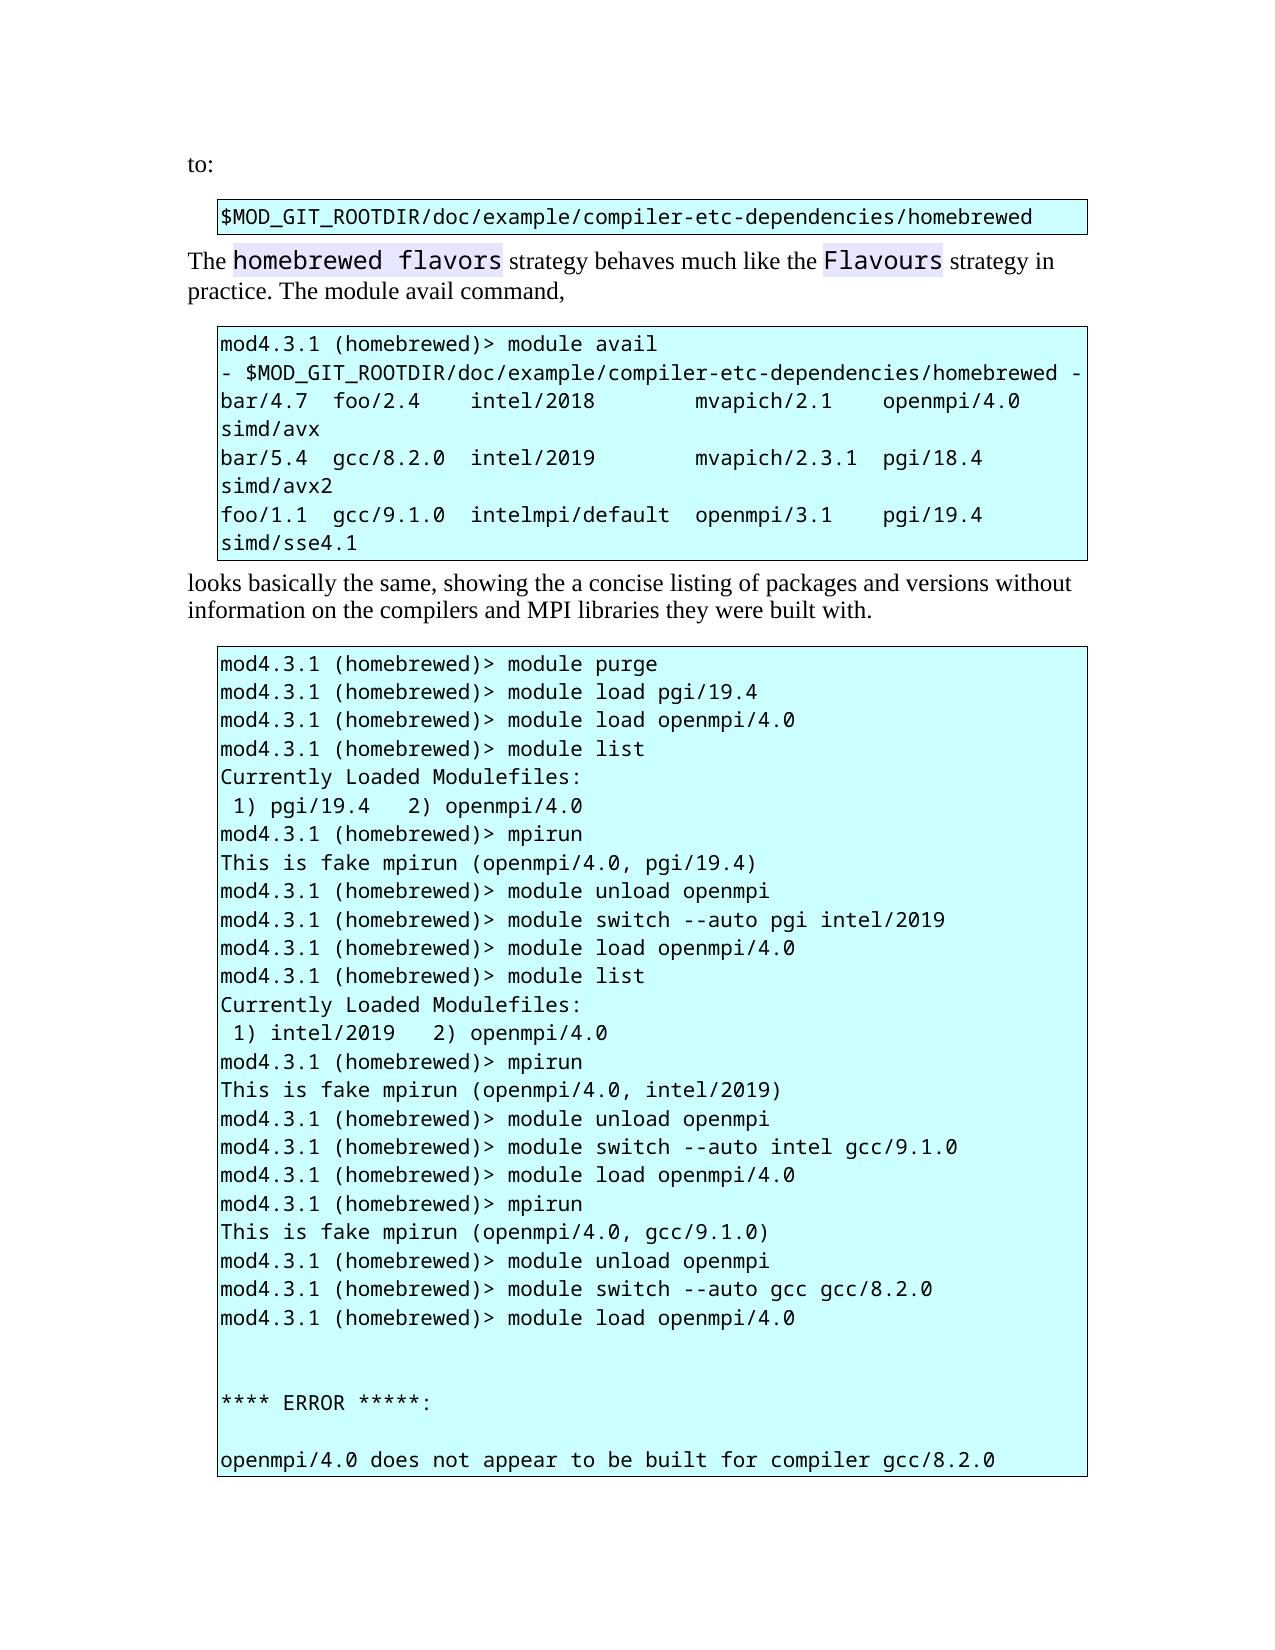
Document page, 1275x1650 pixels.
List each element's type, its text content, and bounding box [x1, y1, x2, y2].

text mod4.3.1 (homebrewed)> module avail - $MOD_GIT_ROOTDIR/doc/example/compiler-etc-dependencies/homebrewed - bar/4.7 foo/2.4 intel/2018 mvapich/2.1 openmpi/4.0 simd/avx bar/5.4 gcc/8.2.0 intel/2019 mvapich/2.3.1 pgi/18.4 simd/avx2 foo/1.1 gcc/9.1.0 intelmpi/default openmpi/3.1 pgi/19.4 simd/sse4.1 [218, 327, 1087, 560]
text looks basically the same, showing the a concise listing of packages and versions without information on the compilers and MPI libraries they were built with. [187, 569, 1087, 624]
text $MOD_GIT_ROOTDIR/doc/example/compiler-etc-dependencies/homebrewed [218, 200, 1087, 234]
text mod4.3.1 (homebrewed)> module purge mod4.3.1 (homebrewed)> module load pgi/19.4 mod4.3.1 (homebrewed)> module load openmpi/4.0 mod4.3.1 (homebrewed)> module list Currently Loaded Modulefiles: 1) pgi/19.4 2) openmpi/4.0 mod4.3.1 (homebrewed)> mpirun This is fake mpirun (openmpi/4.0, pgi/19.4) mod4.3.1 (homebrewed)> module unload openmpi mod4.3.1 (homebrewed)> module switch --auto pgi intel/2019 mod4.3.1 (homebrewed)> module load openmpi/4.0 mod4.3.1 (homebrewed)> module list Currently Loaded Modulefiles: 1) intel/2019 2) openmpi/4.0 mod4.3.1 (homebrewed)> mpirun This is fake mpirun (openmpi/4.0, intel/2019) mod4.3.1 (homebrewed)> module unload openmpi mod4.3.1 (homebrewed)> module switch --auto intel gcc/9.1.0 mod4.3.1 (homebrewed)> module load openmpi/4.0 mod4.3.1 (homebrewed)> mpirun This is fake mpirun (openmpi/4.0, gcc/9.1.0) mod4.3.1 (homebrewed)> module unload openmpi mod4.3.1 (homebrewed)> module switch --auto gcc gcc/8.2.0 mod4.3.1 (homebrewed)> module load openmpi/4.0 **** ERROR *****: openmpi/4.0 does not appear to be built for compiler gcc/8.2.0 [218, 647, 1087, 1476]
text to: [187, 150, 1087, 178]
text The homebrewed flavors strategy behaves much like the Flavours strategy in practice. The module avail command, [187, 243, 1087, 304]
